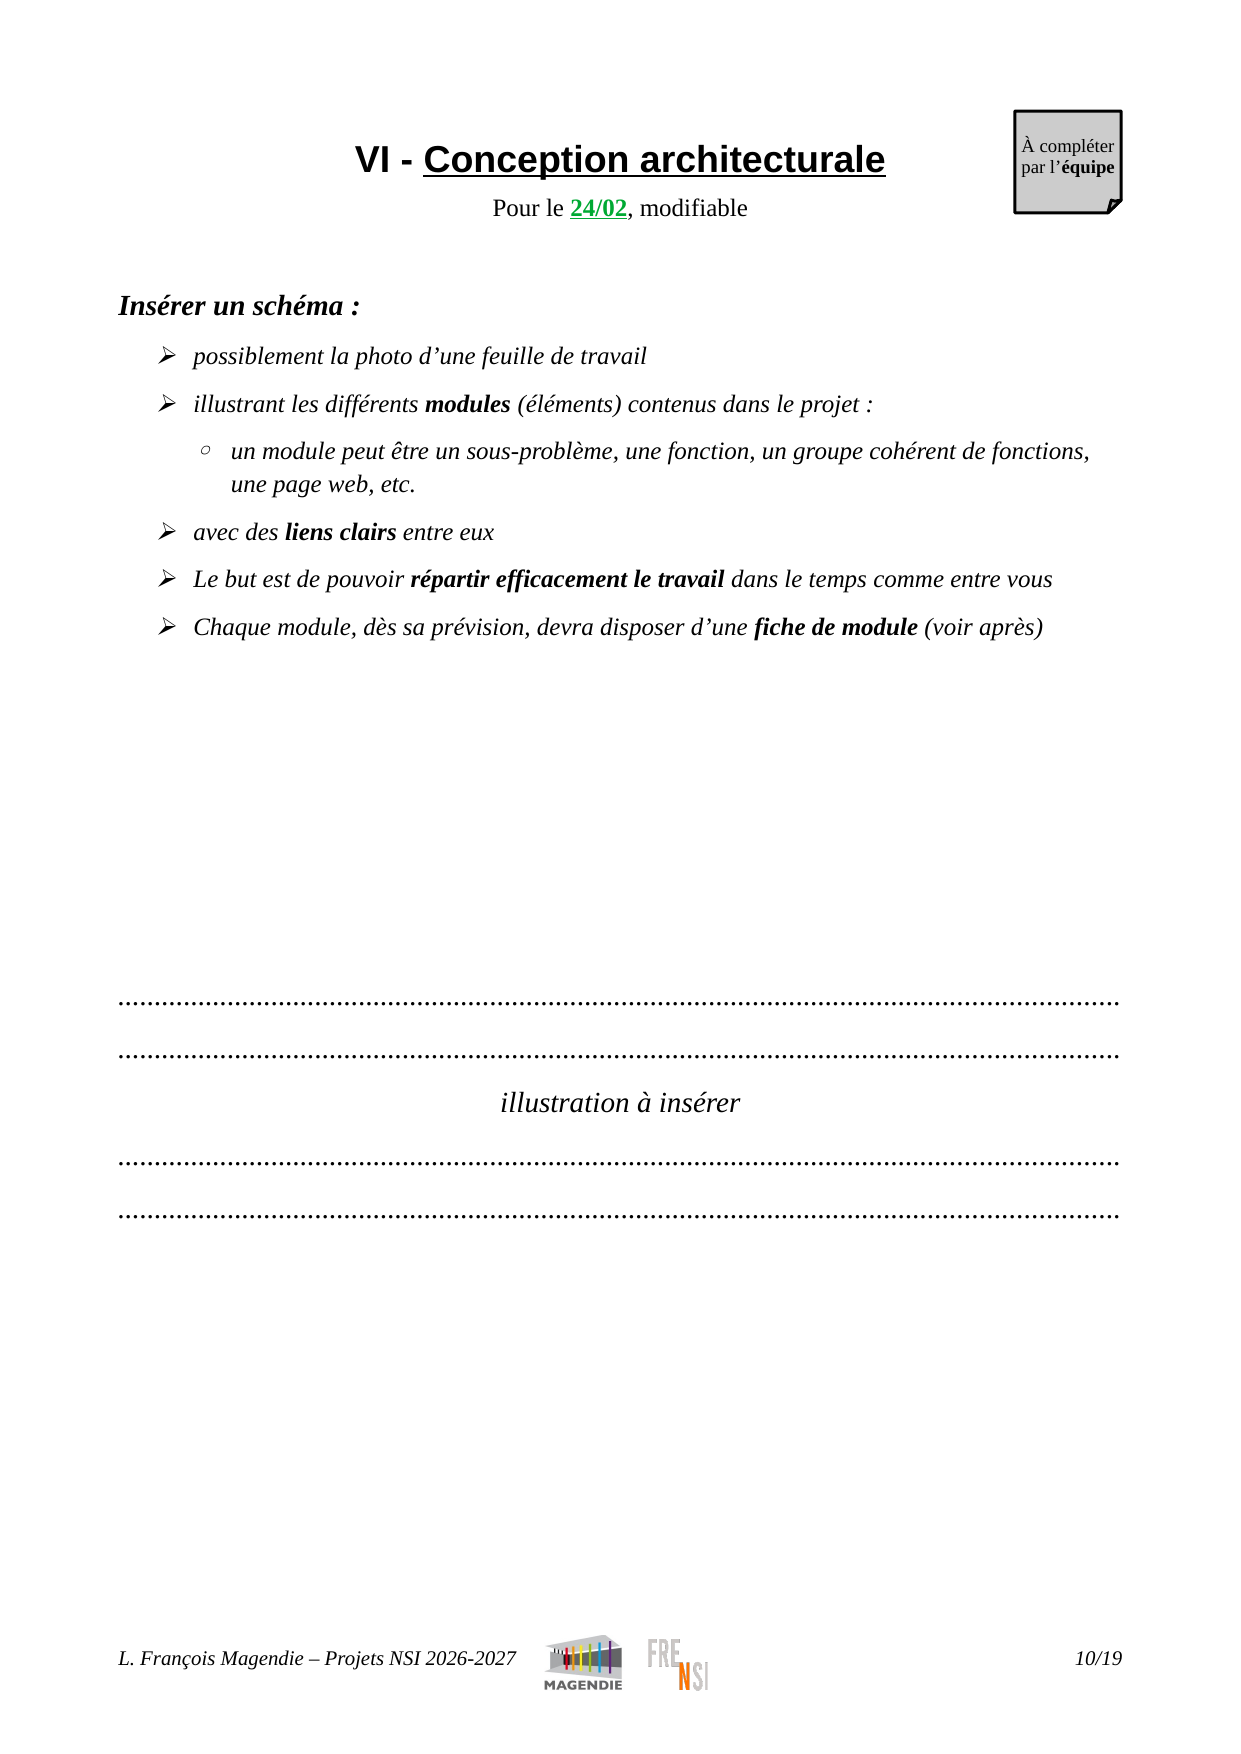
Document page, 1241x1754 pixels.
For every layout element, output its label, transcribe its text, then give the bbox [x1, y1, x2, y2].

list possiblement la photo d’une feuille de travail [156, 341, 1122, 370]
list illustrant les différents modules (éléments) contenus dans le projet : [156, 389, 1122, 417]
text illustration à insérer [118, 1085, 1122, 1118]
picture [648, 1639, 708, 1691]
list avec des liens clairs entre eux [156, 517, 1122, 546]
text Insérer un schéma : [118, 288, 1122, 322]
list Chaque module, dès sa prévision, devra disposer d’une fiche de module (voir après) [156, 612, 1122, 641]
text Pour le 24/02, modifiable [118, 193, 1122, 222]
list un module peut être un sous-problème, une fonction, un groupe cohérent de fonctions, une page web, etc. [193, 436, 1122, 498]
subtitle Conception architecturale [118, 137, 1013, 180]
list Le but est de pouvoir répartir efficacement le travail dans le temps comme entre vous [156, 564, 1122, 593]
picture [532, 1635, 633, 1695]
